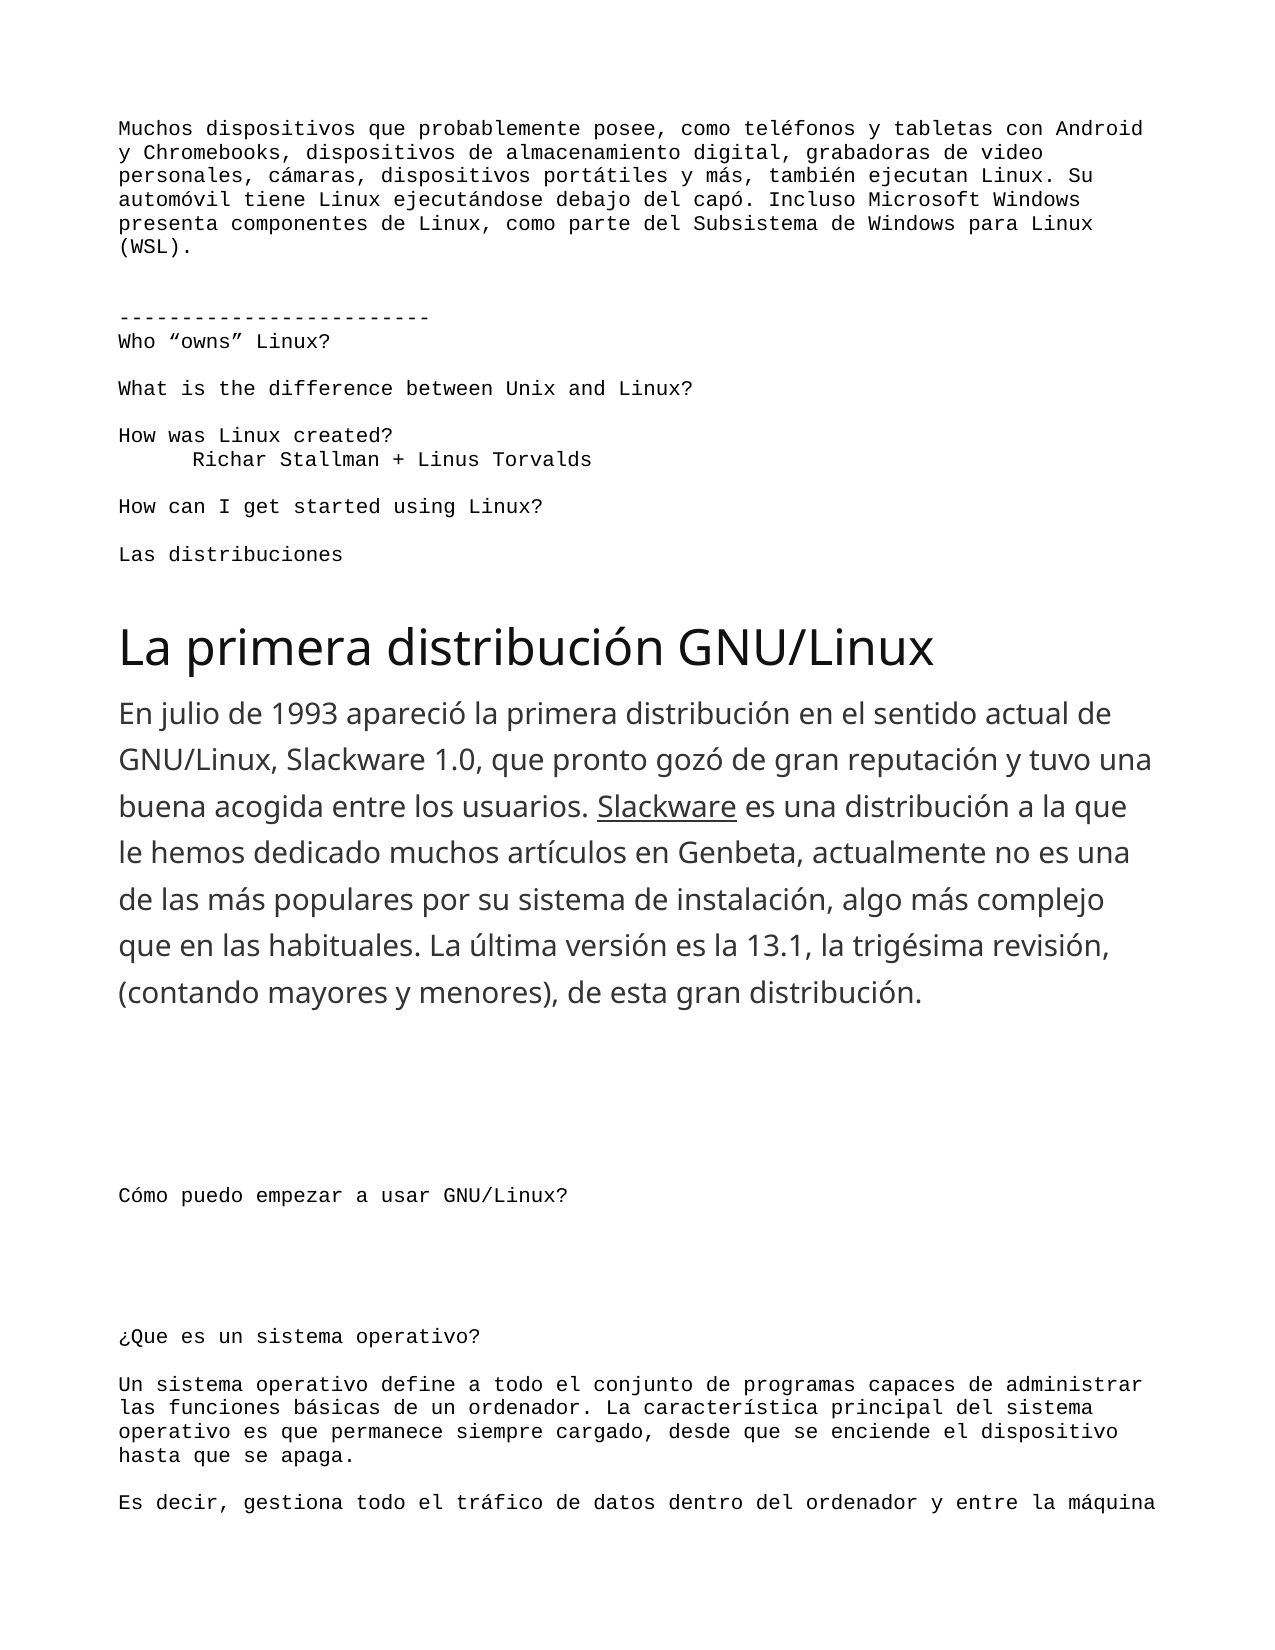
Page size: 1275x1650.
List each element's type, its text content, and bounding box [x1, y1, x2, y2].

subtitle La primera distribución GNU/Linux [118, 612, 1157, 680]
text Un sistema operativo define a todo el conjunto de programas capaces de administrar las funciones básicas de un ordenador. La característica principal del sistema operativo es que permanece siempre cargado, desde que se enciende el dispositivo hasta que se apaga. [118, 1374, 1157, 1468]
text How was Linux created? [118, 426, 1157, 449]
text En julio de 1993 apareció la primera distribución en el sentido actual de GNU/Linux, Slackware 1.0, que pronto gozó de gran reputación y tuvo una buena acogida entre los usuarios. Slackware es una distribución a la que le hemos dedicado muchos artículos en Genbeta, actualmente no es una de las más populares por su sistema de instalación, algo más complejo que en las habituales. La última versión es la 13.1, la trigésima revisión, (contando mayores y menores), de esta gran distribución. [118, 692, 1157, 1012]
text Cómo puedo empezar a usar GNU/Linux? [118, 1184, 1157, 1208]
text What is the difference between Unix and Linux? [118, 378, 1157, 402]
text How can I get started using Linux? [118, 496, 1157, 520]
text Las distribuciones [118, 544, 1157, 567]
text ¿Que es un sistema operativo? [118, 1326, 1157, 1350]
text ------------------------- [118, 307, 1157, 331]
text Es decir, gestiona todo el tráfico de datos dentro del ordenador y entre la máquina [118, 1492, 1157, 1516]
text Muchos dispositivos que probablemente posee, como teléfonos y tabletas con Android y Chromebooks, dispositivos de almacenamiento digital, grabadoras de video personales, cámaras, dispositivos portátiles y más, también ejecutan Linux. Su automóvil tiene Linux ejecutándose debajo del capó. Incluso Microsoft Windows presenta componentes de Linux, como parte del Subsistema de Windows para Linux (WSL). [118, 118, 1157, 260]
text Who “owns” Linux? [118, 331, 1157, 354]
text Richar Stallman + Linus Torvalds [118, 449, 1157, 473]
